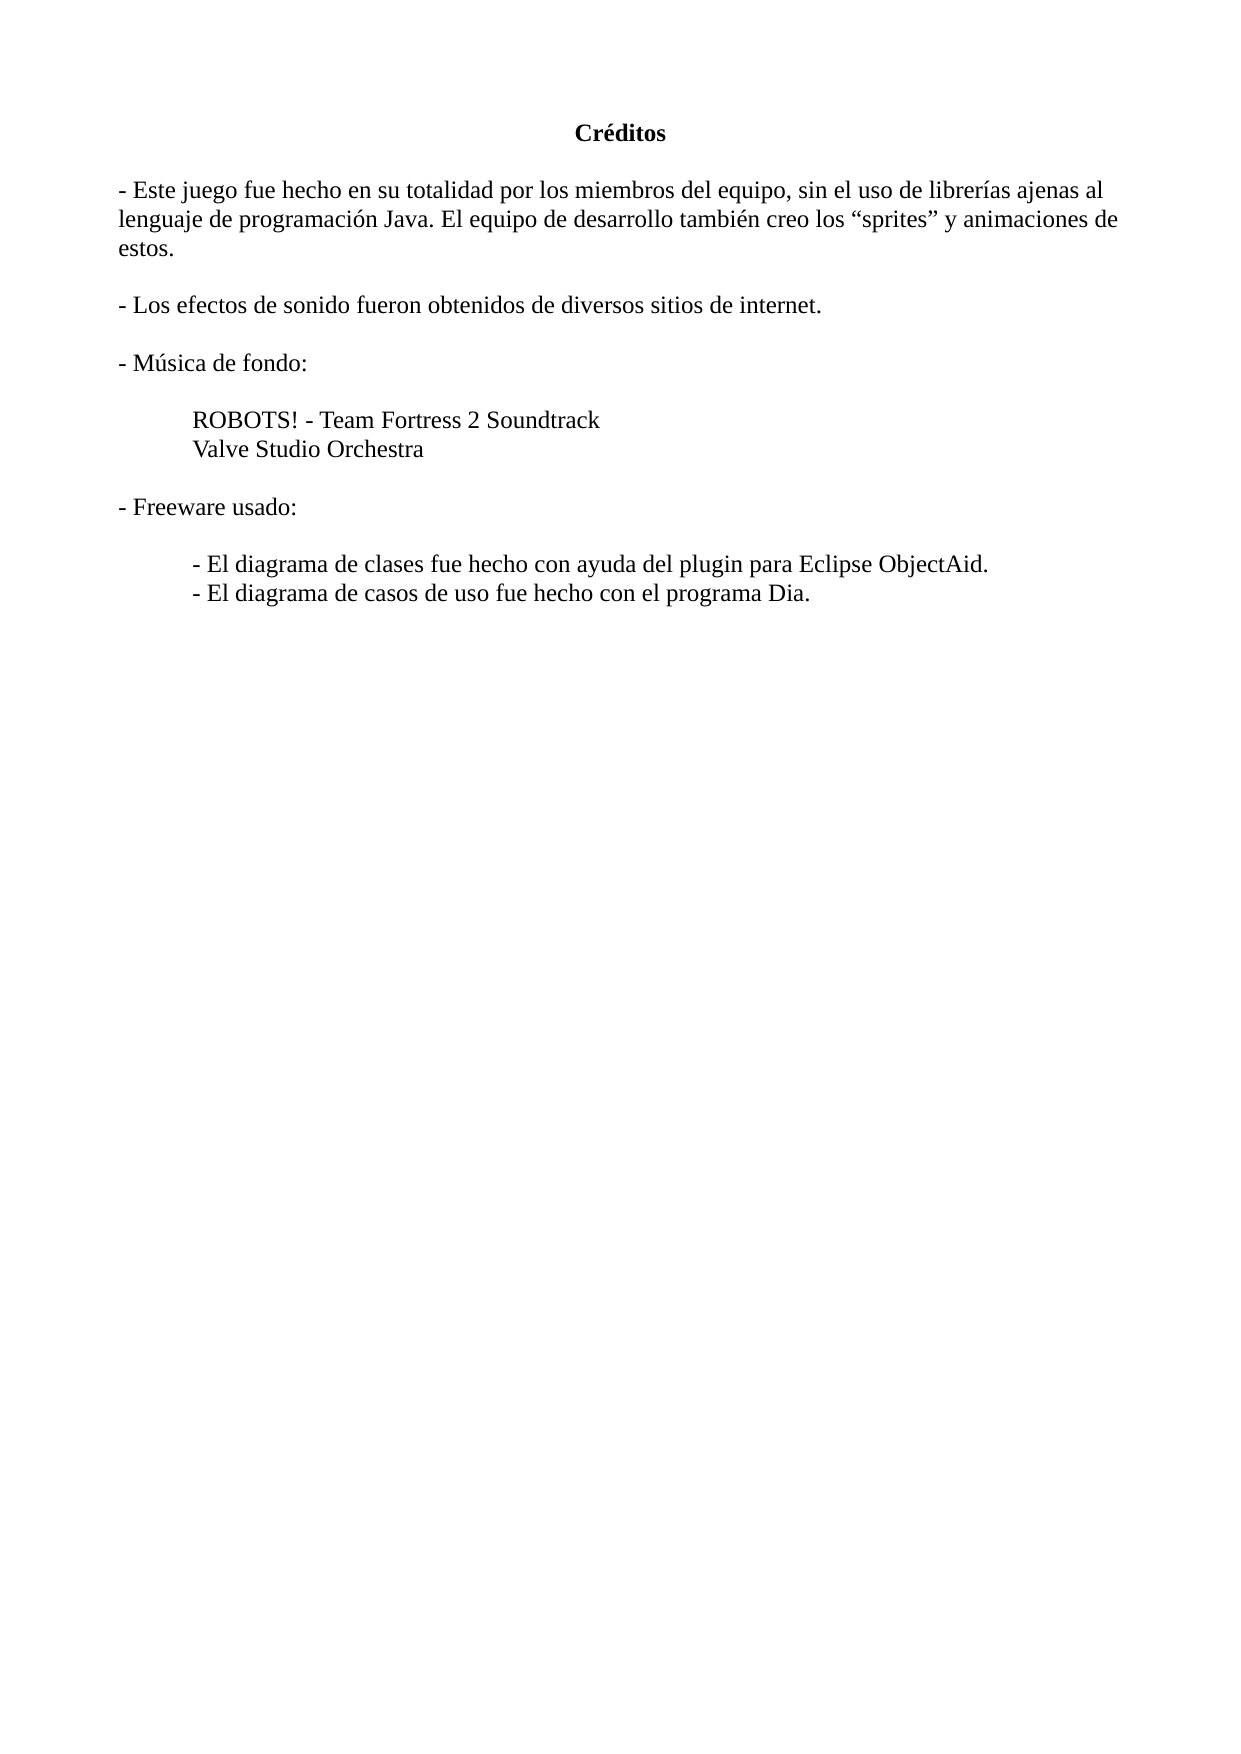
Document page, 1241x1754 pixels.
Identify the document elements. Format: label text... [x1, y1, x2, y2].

text Valve Studio Orchestra [118, 434, 1122, 463]
text - Música de fondo: [118, 348, 1122, 377]
text - El diagrama de clases fue hecho con ayuda del plugin para Eclipse ObjectAid. [118, 549, 1122, 578]
text ROBOTS! - Team Fortress 2 Soundtrack [118, 406, 1122, 434]
text - Este juego fue hecho en su totalidad por los miembros del equipo, sin el uso de librerías ajenas al lenguaje de programación Java. El equipo de desarrollo también creo los “sprites” y animaciones de estos. [118, 176, 1122, 262]
text - El diagrama de casos de uso fue hecho con el programa Dia. [118, 578, 1122, 607]
text - Freeware usado: [118, 492, 1122, 521]
text Créditos [118, 118, 1122, 147]
text - Los efectos de sonido fueron obtenidos de diversos sitios de internet. [118, 291, 1122, 319]
